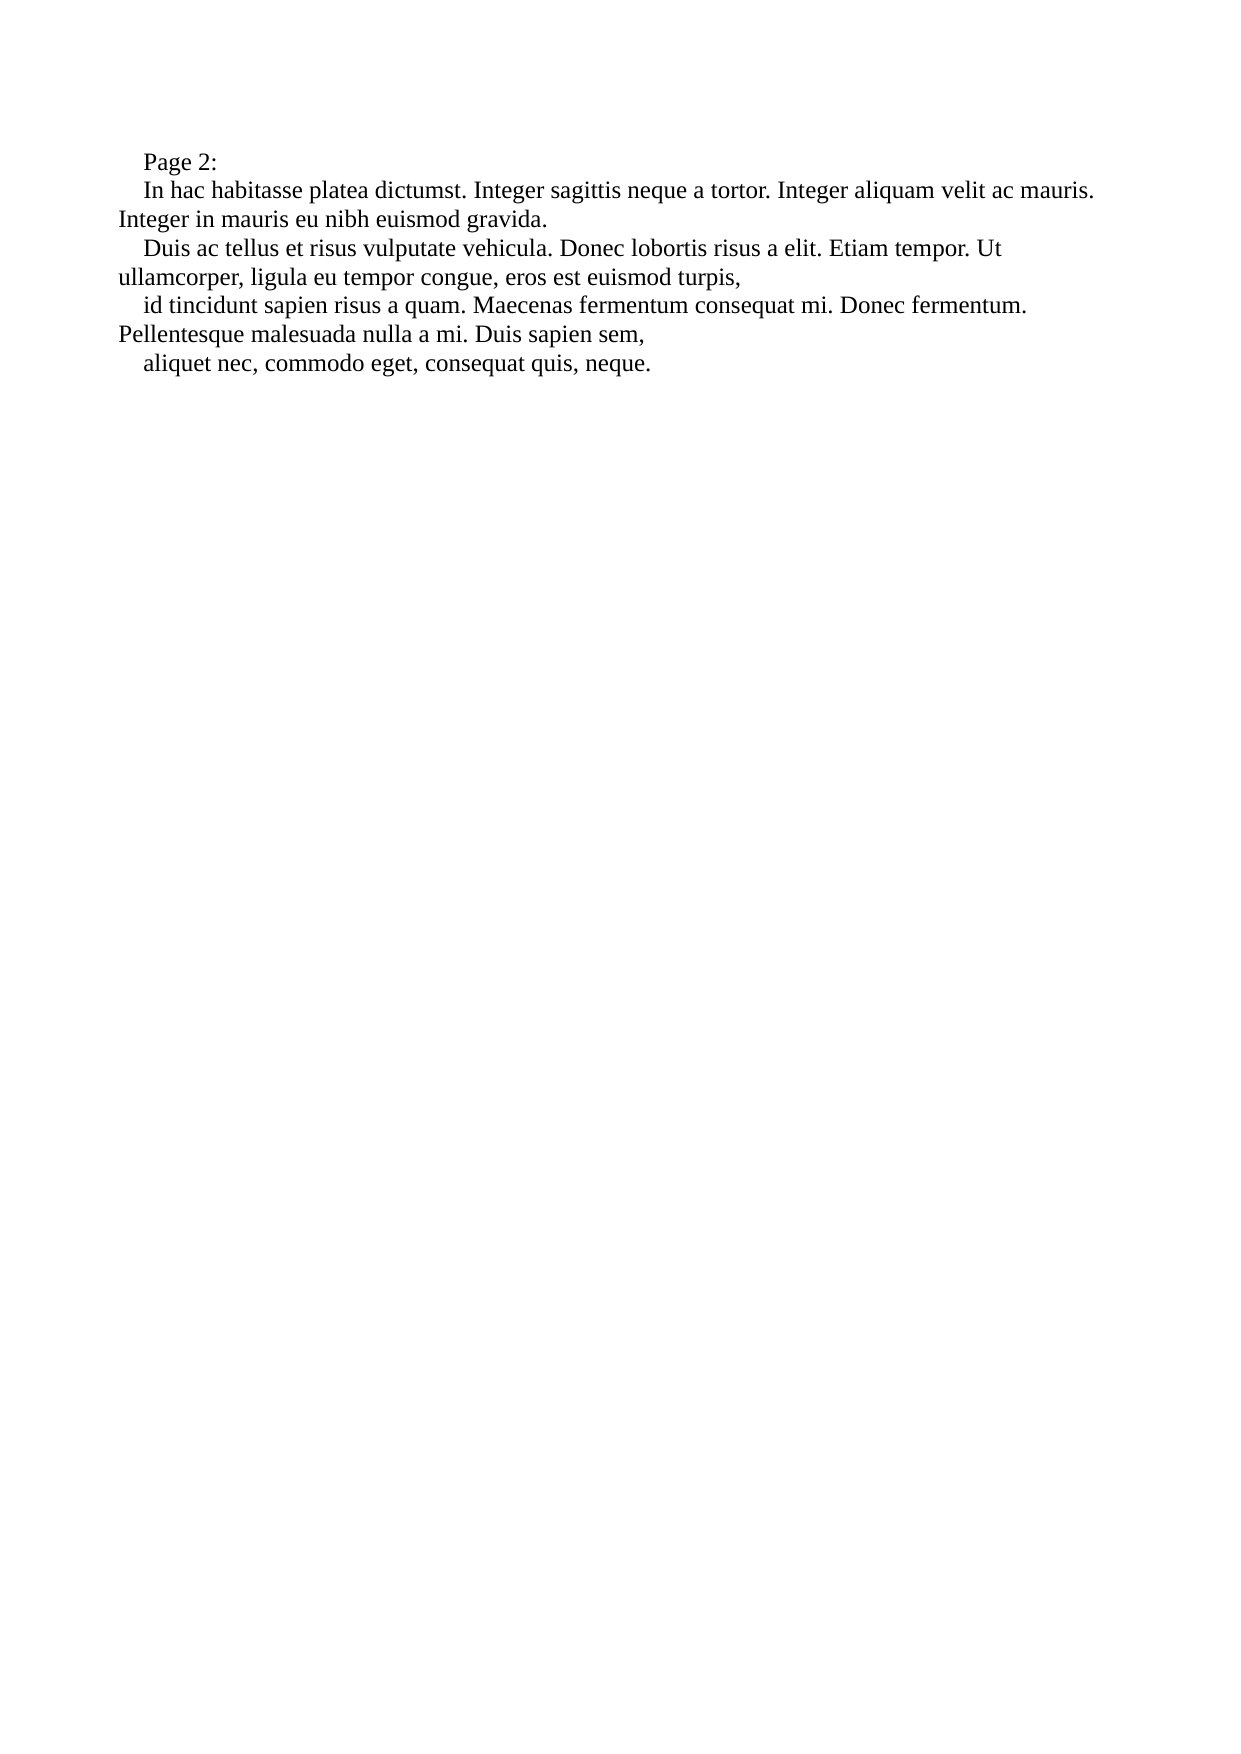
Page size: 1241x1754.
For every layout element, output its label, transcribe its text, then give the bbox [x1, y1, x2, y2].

text id tincidunt sapien risus a quam. Maecenas fermentum consequat mi. Donec fermentum. Pellentesque malesuada nulla a mi. Duis sapien sem, [118, 291, 1122, 348]
text Duis ac tellus et risus vulputate vehicula. Donec lobortis risus a elit. Etiam tempor. Ut ullamcorper, ligula eu tempor congue, eros est euismod turpis, [118, 233, 1122, 291]
text Page 2: [118, 147, 1122, 176]
text aliquet nec, commodo eget, consequat quis, neque. [118, 348, 1122, 377]
text In hac habitasse platea dictumst. Integer sagittis neque a tortor. Integer aliquam velit ac mauris. Integer in mauris eu nibh euismod gravida. [118, 176, 1122, 233]
